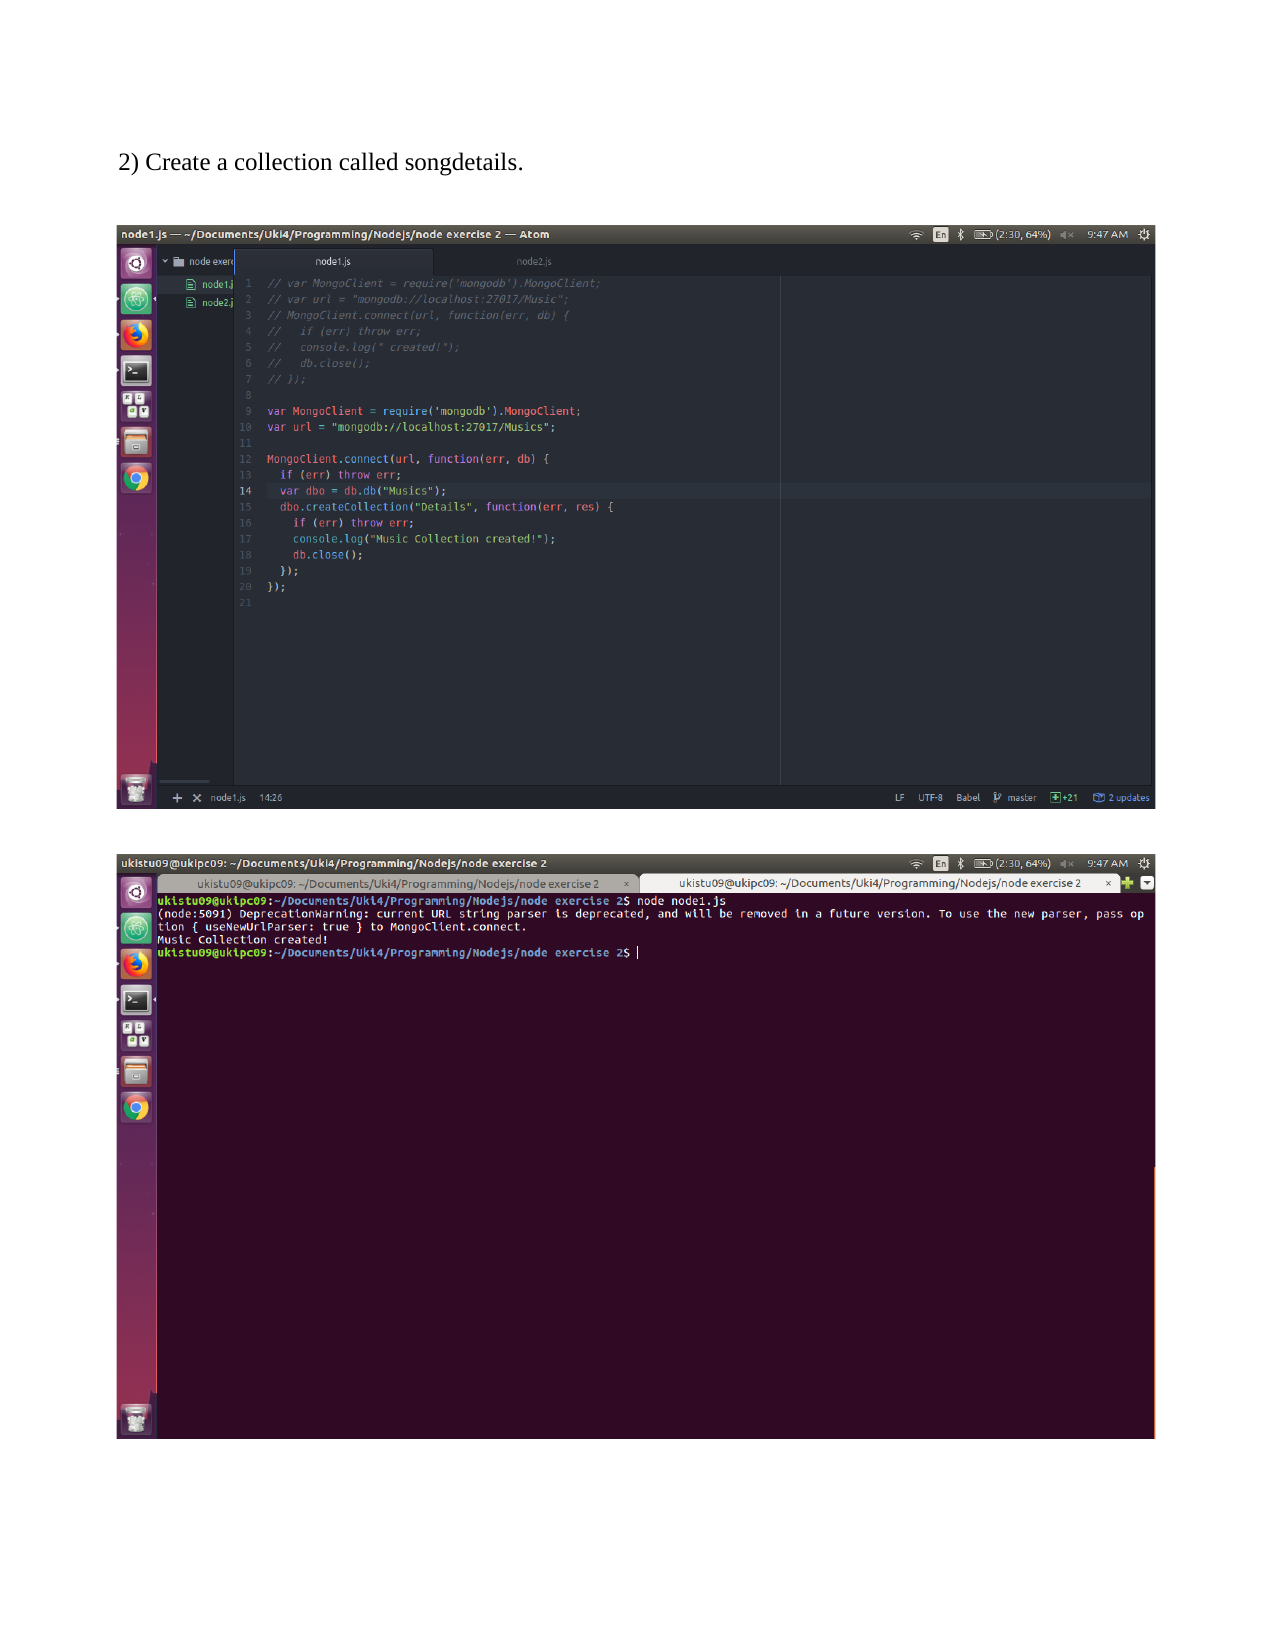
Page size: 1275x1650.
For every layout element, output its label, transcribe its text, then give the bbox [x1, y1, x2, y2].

picture [116, 854, 1156, 1439]
picture [116, 225, 1156, 809]
text 2) Create a collection called songdetails​. [118, 147, 1157, 176]
